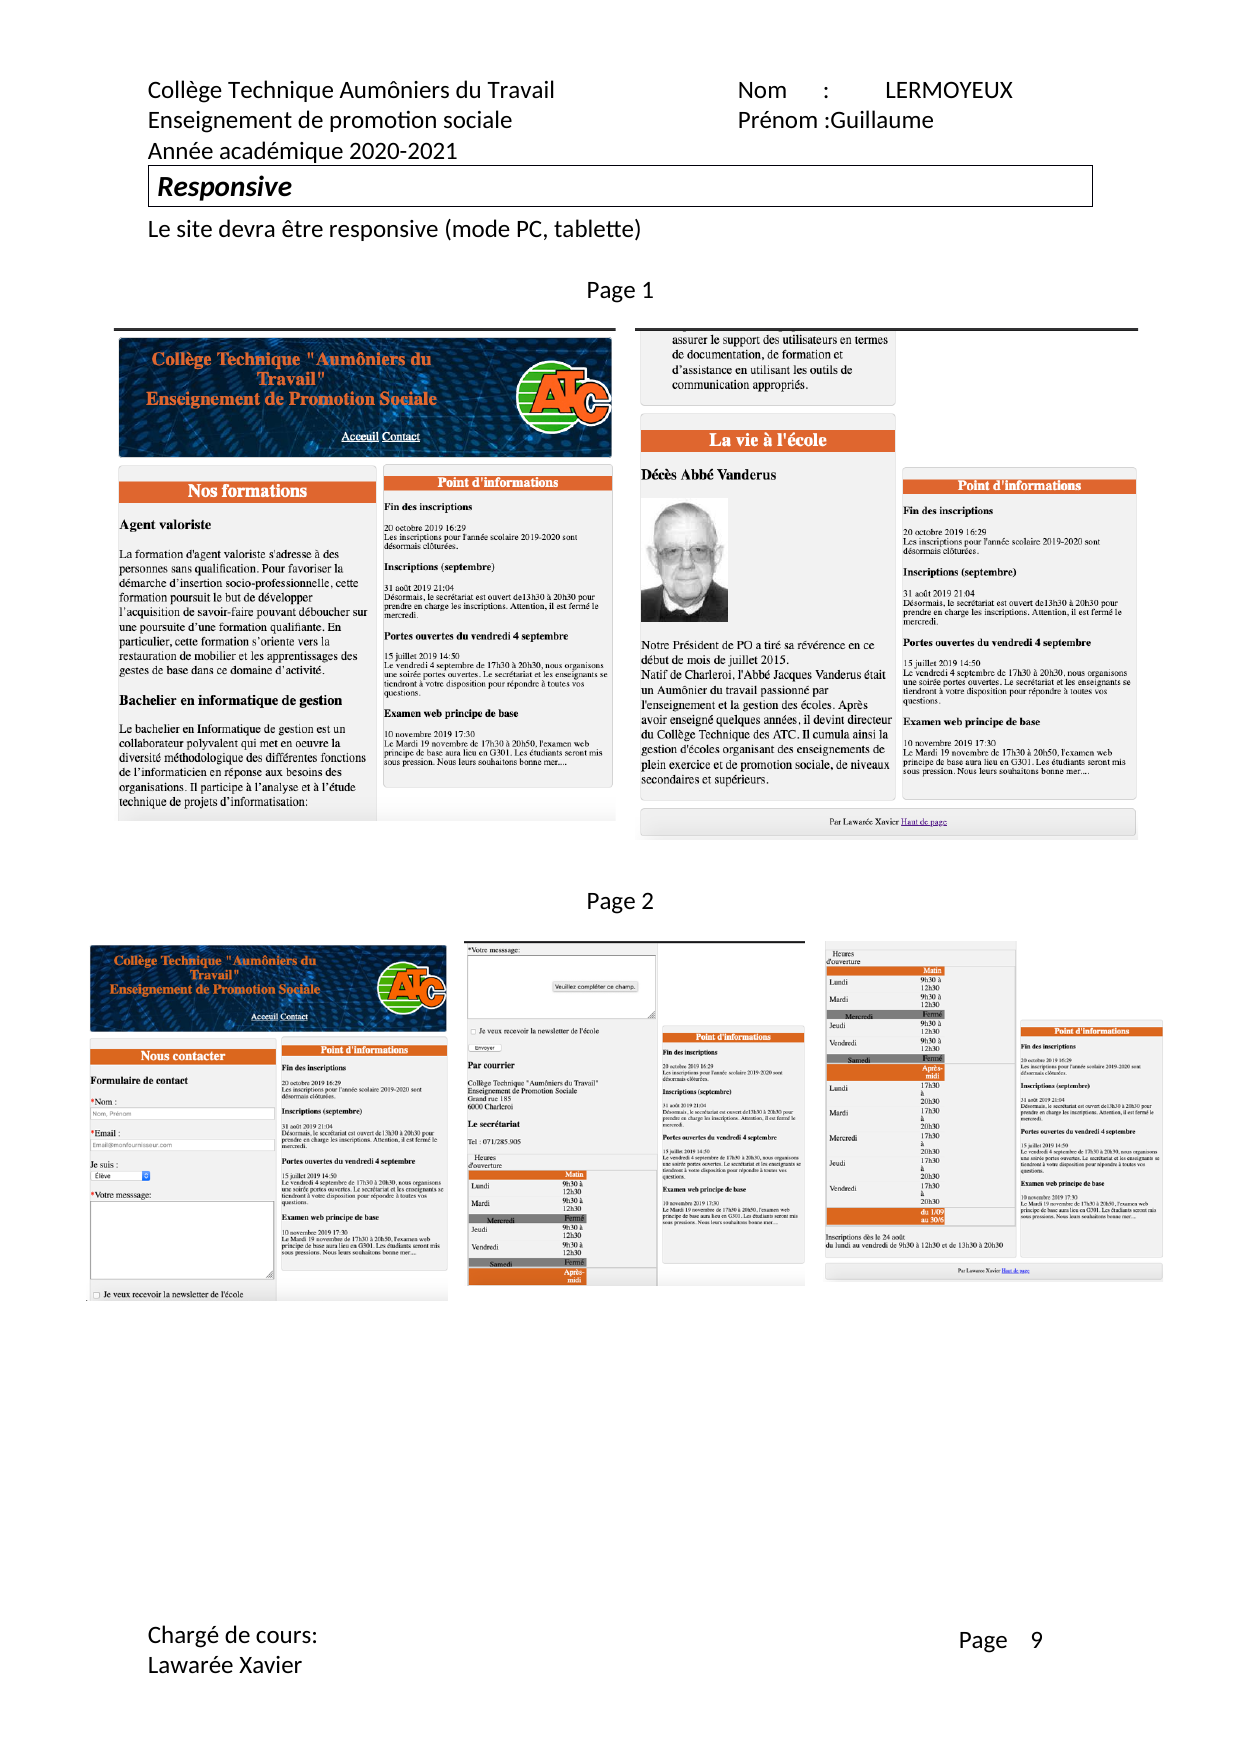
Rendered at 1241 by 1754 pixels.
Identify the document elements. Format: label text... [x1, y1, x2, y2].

picture [831, 941, 1166, 1283]
text Le site devra être responsive (mode PC, tablette) [148, 213, 1093, 244]
picture [472, 941, 807, 1288]
picture [635, 328, 1140, 842]
picture [95, 941, 450, 1301]
subtitle Responsive [149, 166, 1092, 206]
picture [113, 328, 618, 822]
text Page 1 [148, 274, 1093, 305]
text Page 2 [148, 885, 1093, 915]
